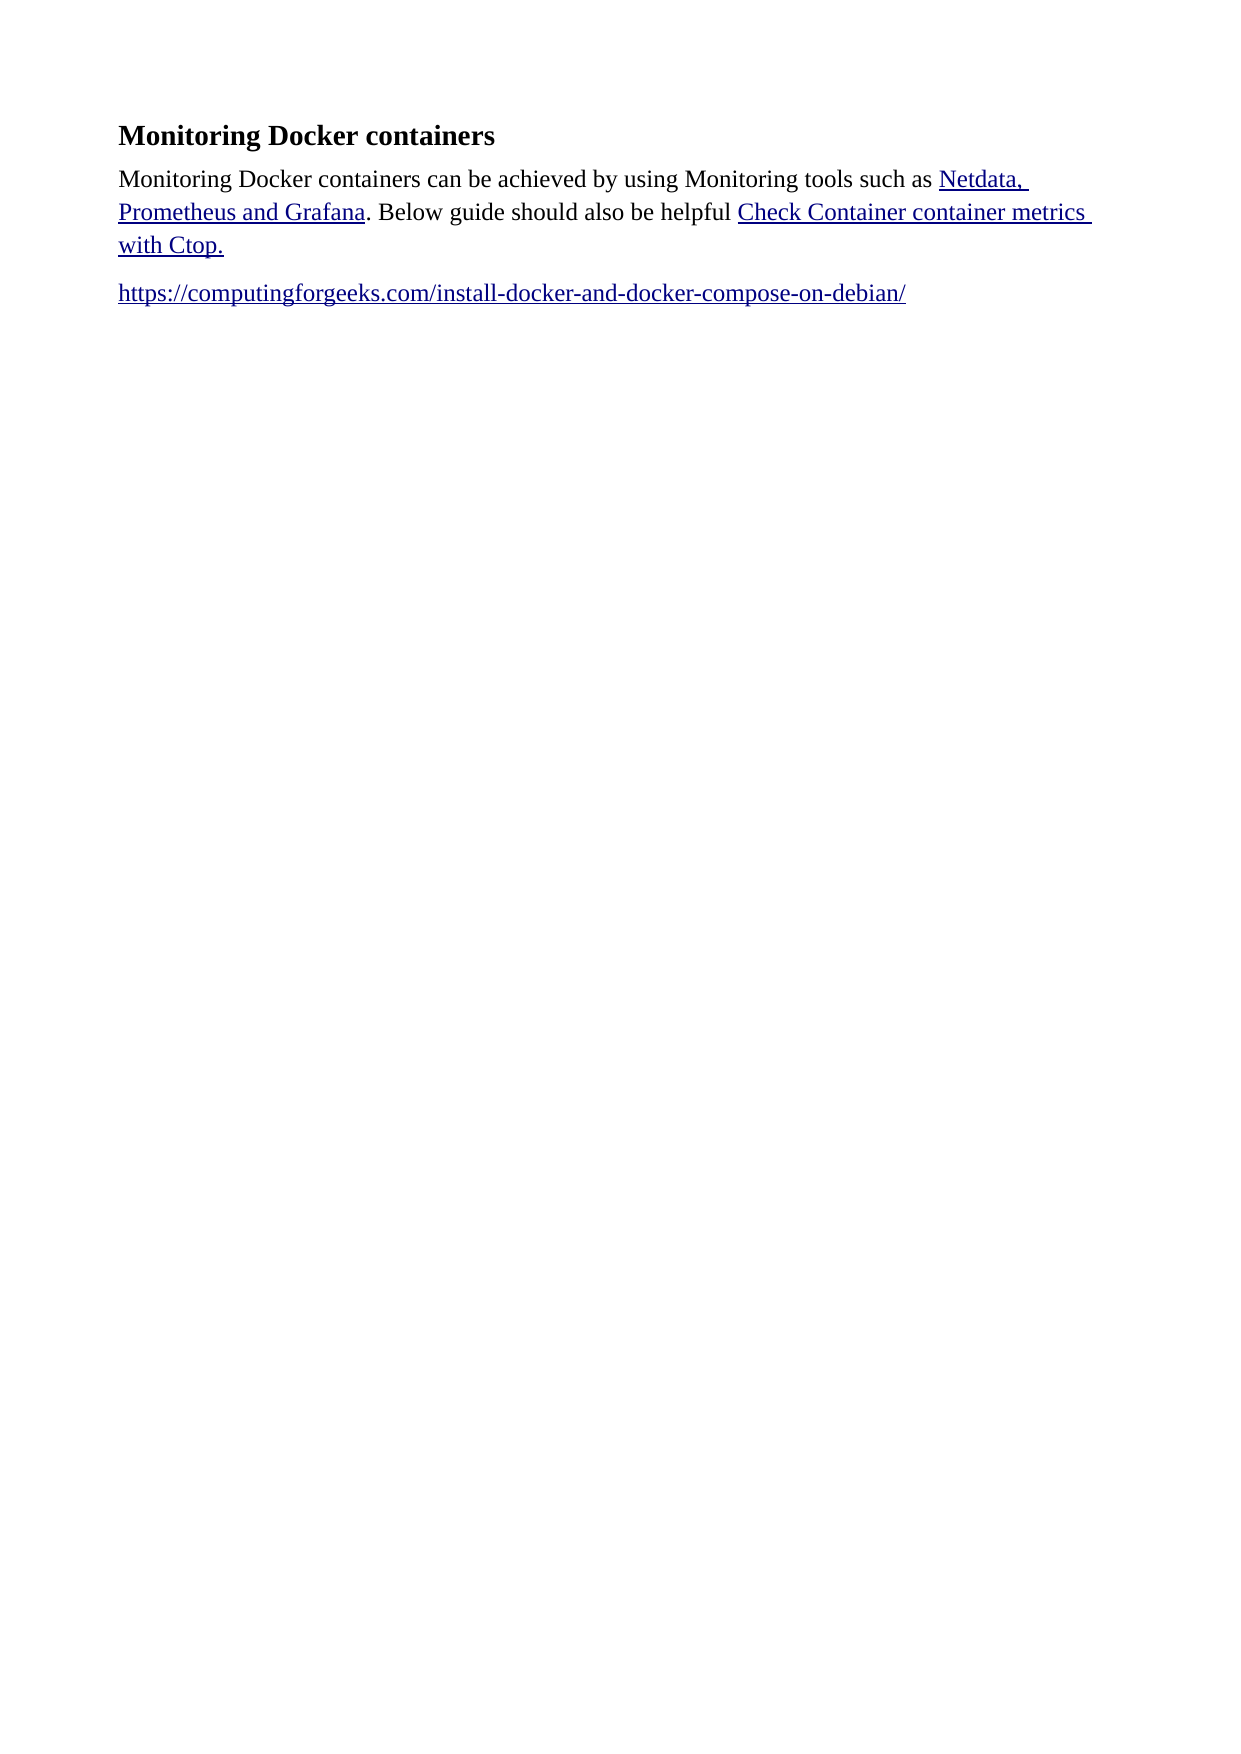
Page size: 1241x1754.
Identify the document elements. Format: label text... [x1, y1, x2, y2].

subtitle Monitoring Docker containers [118, 118, 1122, 152]
text https://computingforgeeks.com/install-docker-and-docker-compose-on-debian/ [118, 278, 1122, 307]
text Monitoring Docker containers can be achieved by using Monitoring tools such as Netdata, Prometheus and Grafana. Below guide should also be helpful Check Container container metrics with Ctop. [118, 164, 1122, 259]
